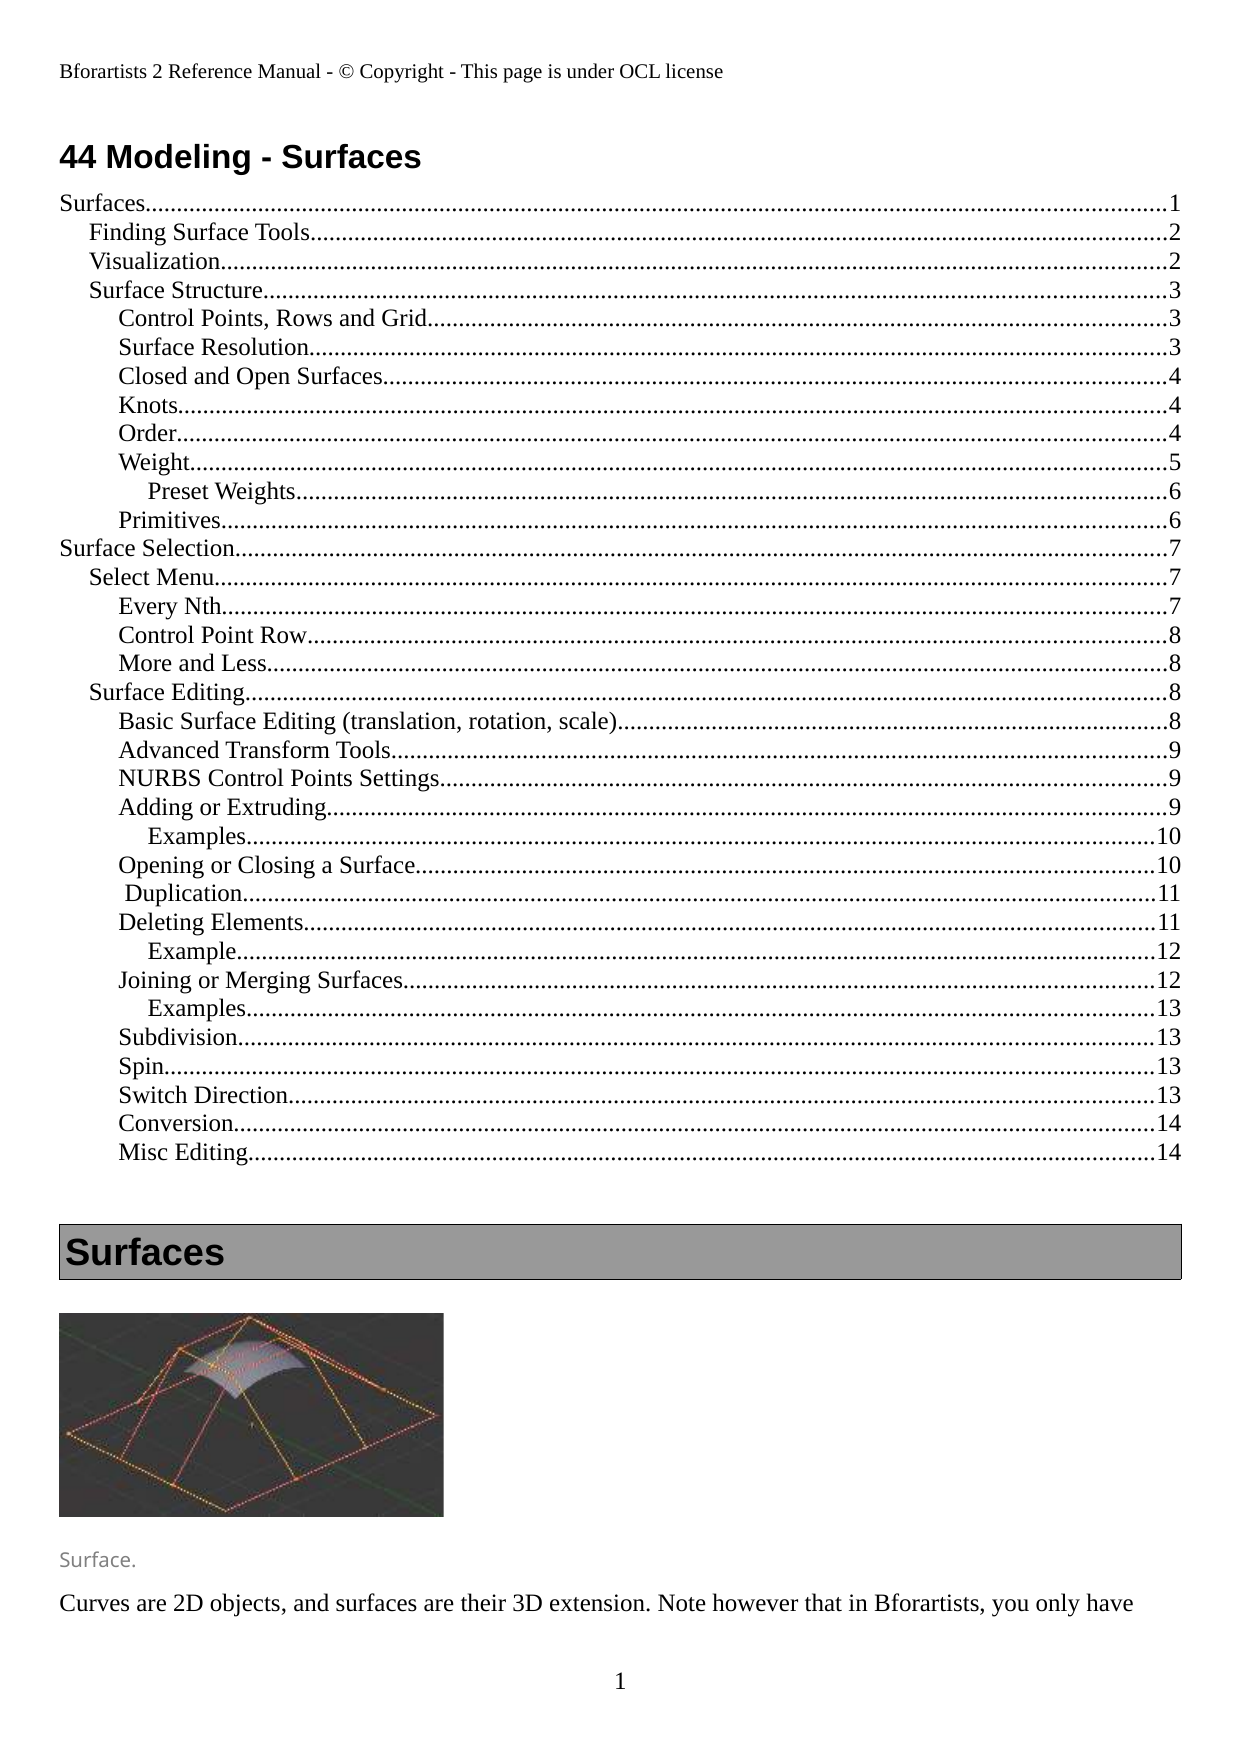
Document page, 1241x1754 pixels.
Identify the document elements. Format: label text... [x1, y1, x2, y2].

text Switch Direction 13 [118, 1080, 1181, 1108]
picture [59, 1313, 444, 1517]
text Surface Editing 8 [88, 677, 1181, 706]
text Closed and Open Surfaces 4 [118, 361, 1181, 390]
text Examples 13 [147, 993, 1181, 1022]
text Visualization 2 [88, 246, 1181, 275]
text Deleting Elements 11 [118, 907, 1181, 936]
text Primitives 6 [118, 505, 1181, 533]
text Knots 4 [118, 390, 1181, 418]
text Order 4 [118, 418, 1181, 447]
text Every Nth 7 [118, 591, 1181, 620]
text Examples 10 [147, 821, 1181, 850]
text Select Menu 7 [88, 562, 1181, 591]
text Opening or Closing a Surface 10 [118, 850, 1181, 878]
text Surface. [59, 1542, 1181, 1573]
text Surface Structure 3 [88, 275, 1181, 303]
text Curves are 2D objects, and surfaces are their 3D extension. Note however that in Bforartists, you only have [59, 1588, 1181, 1617]
text Subdivision 13 [118, 1022, 1181, 1051]
text Conversion 14 [118, 1108, 1181, 1137]
text More and Less 8 [118, 648, 1181, 677]
text Preset Weights 6 [147, 476, 1181, 505]
text Adding or Extruding 9 [118, 792, 1181, 821]
text Surfaces 1 [59, 188, 1181, 217]
text Advanced Transform Tools 9 [118, 735, 1181, 763]
text Surface Resolution 3 [118, 332, 1181, 361]
subtitle 44 Modeling - Surfaces [59, 138, 1181, 176]
text Surface Selection 7 [59, 533, 1181, 562]
text Joining or Merging Surfaces 12 [118, 965, 1181, 993]
text Basic Surface Editing (translation, rotation, scale) 8 [118, 706, 1181, 735]
text Control Points, Rows and Grid 3 [118, 303, 1181, 332]
text Duplication 11 [118, 878, 1181, 907]
table_header Surfaces [60, 1225, 1181, 1279]
text Weight 5 [118, 447, 1181, 476]
text Finding Surface Tools 2 [88, 217, 1181, 246]
text Spin 13 [118, 1051, 1181, 1080]
text Example 12 [147, 936, 1181, 965]
text NURBS Control Points Settings 9 [118, 763, 1181, 792]
text Control Point Row 8 [118, 620, 1181, 648]
text Misc Editing 14 [118, 1137, 1181, 1166]
